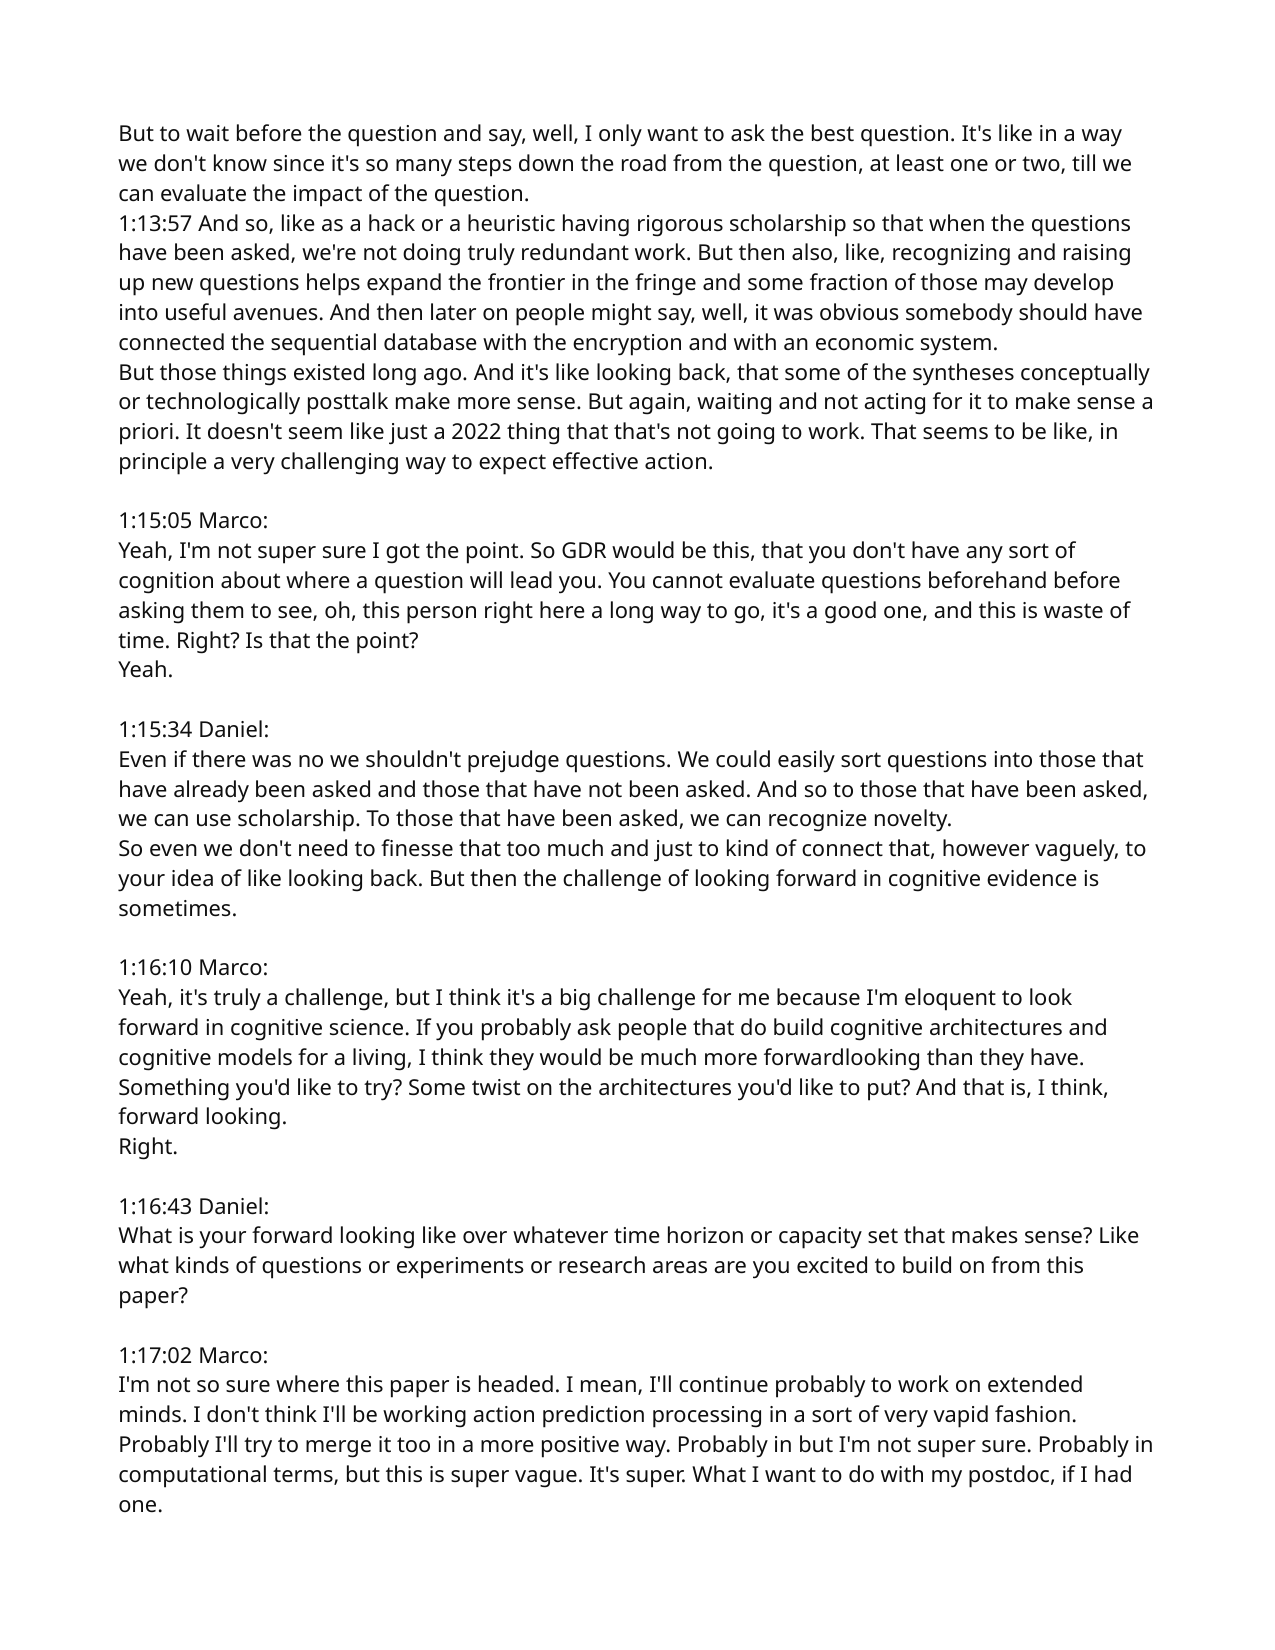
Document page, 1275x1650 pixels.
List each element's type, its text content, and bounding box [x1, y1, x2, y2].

text 1:15:34 Daniel: [118, 714, 1157, 744]
text But to wait before the question and say, well, I only want to ask the best question. It's like in a way we don't know since it's so many steps down the road from the question, at least one or two, till we can evaluate the impact of the question. [118, 118, 1157, 207]
text I'm not so sure where this paper is headed. I mean, I'll continue probably to work on extended minds. I don't think I'll be working action prediction processing in a sort of very vapid fashion. [118, 1369, 1157, 1429]
text Yeah. [118, 654, 1157, 684]
text 1:17:02 Marco: [118, 1339, 1157, 1369]
text Yeah, it's truly a challenge, but I think it's a big challenge for me because I'm eloquent to look forward in cognitive science. If you probably ask people that do build cognitive architectures and cognitive models for a living, I think they would be much more forwardlooking than they have. Something you'd like to try? Some twist on the architectures you'd like to put? And that is, I think, forward looking. [118, 982, 1157, 1131]
text 1:15:05 Marco: [118, 505, 1157, 535]
text Right. [118, 1131, 1157, 1161]
text Even if there was no we shouldn't prejudge questions. We could easily sort questions into those that have already been asked and those that have not been asked. And so to those that have been asked, we can use scholarship. To those that have been asked, we can recognize novelty. [118, 744, 1157, 833]
text Yeah, I'm not super sure I got the point. So GDR would be this, that you don't have any sort of cognition about where a question will lead you. You cannot evaluate questions beforehand before asking them to see, oh, this person right here a long way to go, it's a good one, and this is waste of time. Right? Is that the point? [118, 535, 1157, 654]
text 1:16:43 Daniel: [118, 1191, 1157, 1220]
text But those things existed long ago. And it's like looking back, that some of the syntheses conceptually or technologically posttalk make more sense. But again, waiting and not acting for it to make sense a priori. It doesn't seem like just a 2022 thing that that's not going to work. That seems to be like, in principle a very challenging way to expect effective action. [118, 356, 1157, 476]
text 1:16:10 Marco: [118, 952, 1157, 982]
text What is your forward looking like over whatever time horizon or capacity set that makes sense? Like what kinds of questions or experiments or research areas are you excited to build on from this paper? [118, 1220, 1157, 1310]
text 1:13:57 And so, like as a hack or a heuristic having rigorous scholarship so that when the questions have been asked, we're not doing truly redundant work. But then also, like, recognizing and raising up new questions helps expand the frontier in the fringe and some fraction of those may develop into useful avenues. And then later on people might say, well, it was obvious somebody should have connected the sequential database with the encryption and with an economic system. [118, 207, 1157, 356]
text So even we don't need to finesse that too much and just to kind of connect that, however vaguely, to your idea of like looking back. But then the challenge of looking forward in cognitive evidence is sometimes. [118, 833, 1157, 922]
text Probably I'll try to merge it too in a more positive way. Probably in but I'm not super sure. Probably in computational terms, but this is super vague. It's super. What I want to do with my postdoc, if I had one. [118, 1429, 1157, 1518]
